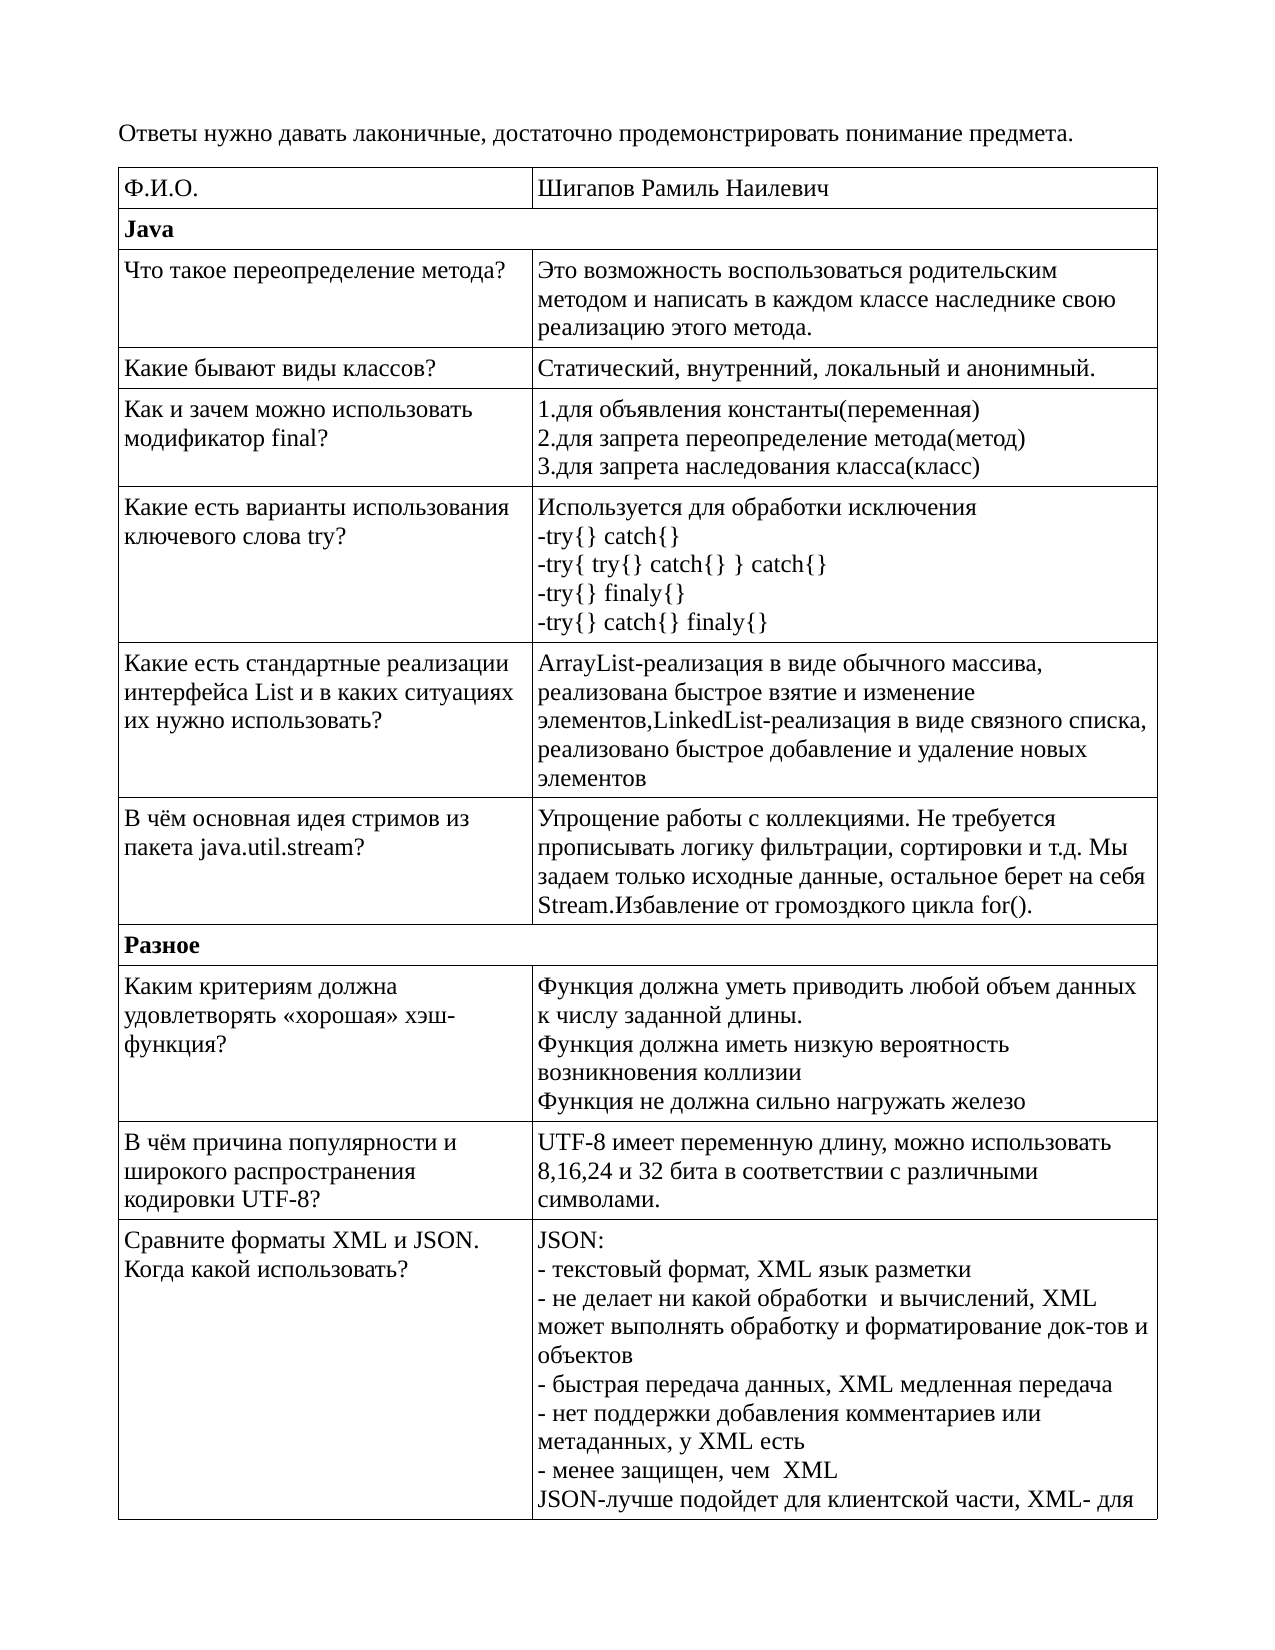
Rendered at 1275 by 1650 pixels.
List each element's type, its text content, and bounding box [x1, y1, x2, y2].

table_cell Какие есть стандартные реализации интерфейса List и в каких ситуациях их нужно использовать? [119, 643, 532, 797]
table_cell Используется для обработки исключения -try{} catch{} -try{ try{} catch{} } catch{} -try{} finaly{} -try{} catch{} finaly{} [533, 487, 1157, 642]
table_header Ф.И.О. [119, 168, 532, 208]
table_cell Разное [119, 925, 1157, 965]
table_cell UTF-8 имеет переменную длину, можно использовать 8,16,24 и 32 бита в соответствии с различными символами. [533, 1122, 1157, 1219]
table_header Шигапов Рамиль Наилевич [533, 168, 1157, 208]
table_cell Как и зачем можно использовать модификатор final? [119, 389, 532, 486]
table_cell Сравните форматы XML и JSON. Когда какой использовать? [119, 1220, 532, 1518]
text Ответы нужно давать лаконичные, достаточно продемонстрировать понимание предмета. [118, 118, 1157, 147]
table_cell Это возможность воспользоваться родительским методом и написать в каждом классе наследнике свою реализацию этого метода. [533, 250, 1157, 347]
table_cell Java [119, 209, 1157, 249]
table_cell JSON: - текстовый формат, XML язык разметки - не делает ни какой обработки и вычислений, XML может выполнять обработку и форматирование док-тов и объектов - быстрая передача данных, XML медленная передача - нет поддержки добавления комментариев или метаданных, у XML есть - менее защищен, чем XML JSON-лучше подойдет для клиентской части, XML- для [533, 1220, 1157, 1518]
table_cell 1.для объявления константы(переменная) 2.для запрета переопределение метода(метод) 3.для запрета наследования класса(класс) [533, 389, 1157, 486]
table_cell Функция должна уметь приводить любой объем данных к числу заданной длины. Функция должна иметь низкую вероятность возникновения коллизии Функция не должна сильно нагружать железо [533, 966, 1157, 1121]
table_cell Какие есть варианты использования ключевого слова try? [119, 487, 532, 642]
table_cell Упрощение работы с коллекциями. Не требуется прописывать логику фильтрации, сортировки и т.д. Мы задаем только исходные данные, остальное берет на себя Stream.Избавление от громоздкого цикла for(). [533, 798, 1157, 924]
table_cell Что такое переопределение метода? [119, 250, 532, 347]
table_cell В чём причина популярности и широкого распространения кодировки UTF-8? [119, 1122, 532, 1219]
table_cell ArrayList-реализация в виде обычного массива, реализована быстрое взятие и изменение элементов,LinkedList-реализация в виде связного списка, реализовано быстрое добавление и удаление новых элементов [533, 643, 1157, 797]
table_cell В чём основная идея стримов из пакета java.util.stream? [119, 798, 532, 924]
table_cell Какие бывают виды классов? [119, 348, 532, 388]
table_cell Каким критериям должна удовлетворять «хорошая» хэш-функция? [119, 966, 532, 1121]
table_cell Статический, внутренний, локальный и анонимный. [533, 348, 1157, 388]
